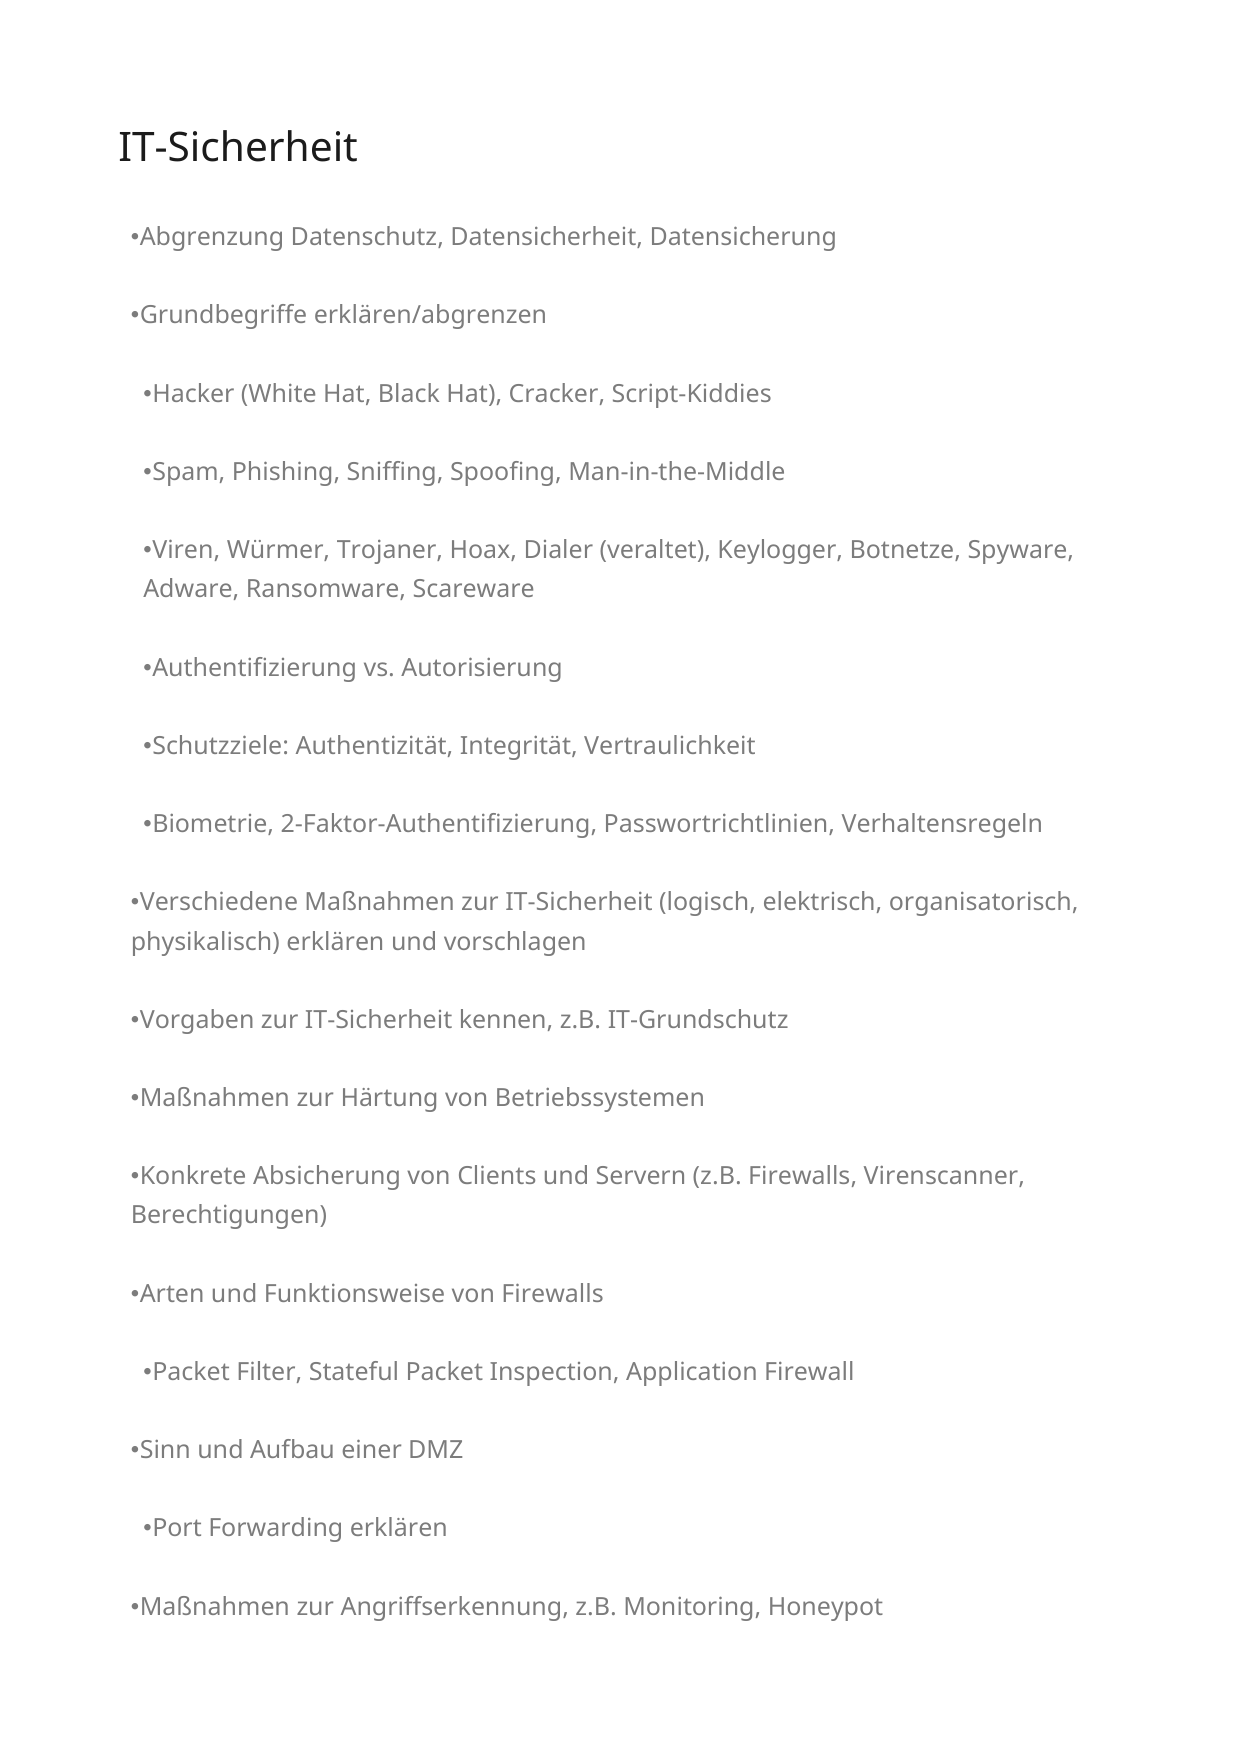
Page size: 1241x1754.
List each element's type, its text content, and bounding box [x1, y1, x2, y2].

list Maßnahmen zur Härtung von Betriebssystemen [118, 1079, 1122, 1114]
list Spam, Phishing, Sniffing, Spoofing, Man-in-the-Middle [118, 454, 1122, 488]
list Authentifizierung vs. Autorisierung [118, 649, 1122, 683]
list Viren, Würmer, Trojaner, Hoax, Dialer (veraltet), Keylogger, Botnetze, Spyware, Adware, Ransomware, Scareware [118, 532, 1122, 605]
list Grundbegriffe erklären/abgrenzen [118, 297, 1122, 331]
list Schutzziele: Authentizität, Integrität, Vertraulichkeit [118, 727, 1122, 762]
list Vorgaben zur IT-Sicherheit kennen, z.B. IT-Grundschutz [118, 1001, 1122, 1035]
list Abgrenzung Datenschutz, Datensicherheit, Datensicherung [118, 219, 1122, 253]
subtitle IT-Sicherheit [118, 118, 1122, 173]
list Biometrie, 2-Faktor-Authentifizierung, Passwortrichtlinien, Verhaltensregeln [118, 806, 1122, 840]
list Arten und Funktionsweise von Firewalls [118, 1275, 1122, 1309]
list Verschiedene Maßnahmen zur IT-Sicherheit (logisch, elektrisch, organisatorisch, physikalisch) erklären und vorschlagen [118, 884, 1122, 957]
list Port Forwarding erklären [118, 1510, 1122, 1544]
list Maßnahmen zur Angriffserkennung, z.B. Monitoring, Honeypot [118, 1588, 1122, 1622]
list Hacker (White Hat, Black Hat), Cracker, Script-Kiddies [118, 375, 1122, 409]
list Konkrete Absicherung von Clients und Servern (z.B. Firewalls, Virenscanner, Berechtigungen) [118, 1158, 1122, 1231]
list Packet Filter, Stateful Packet Inspection, Application Firewall [118, 1353, 1122, 1387]
list Sinn und Aufbau einer DMZ [118, 1432, 1122, 1466]
